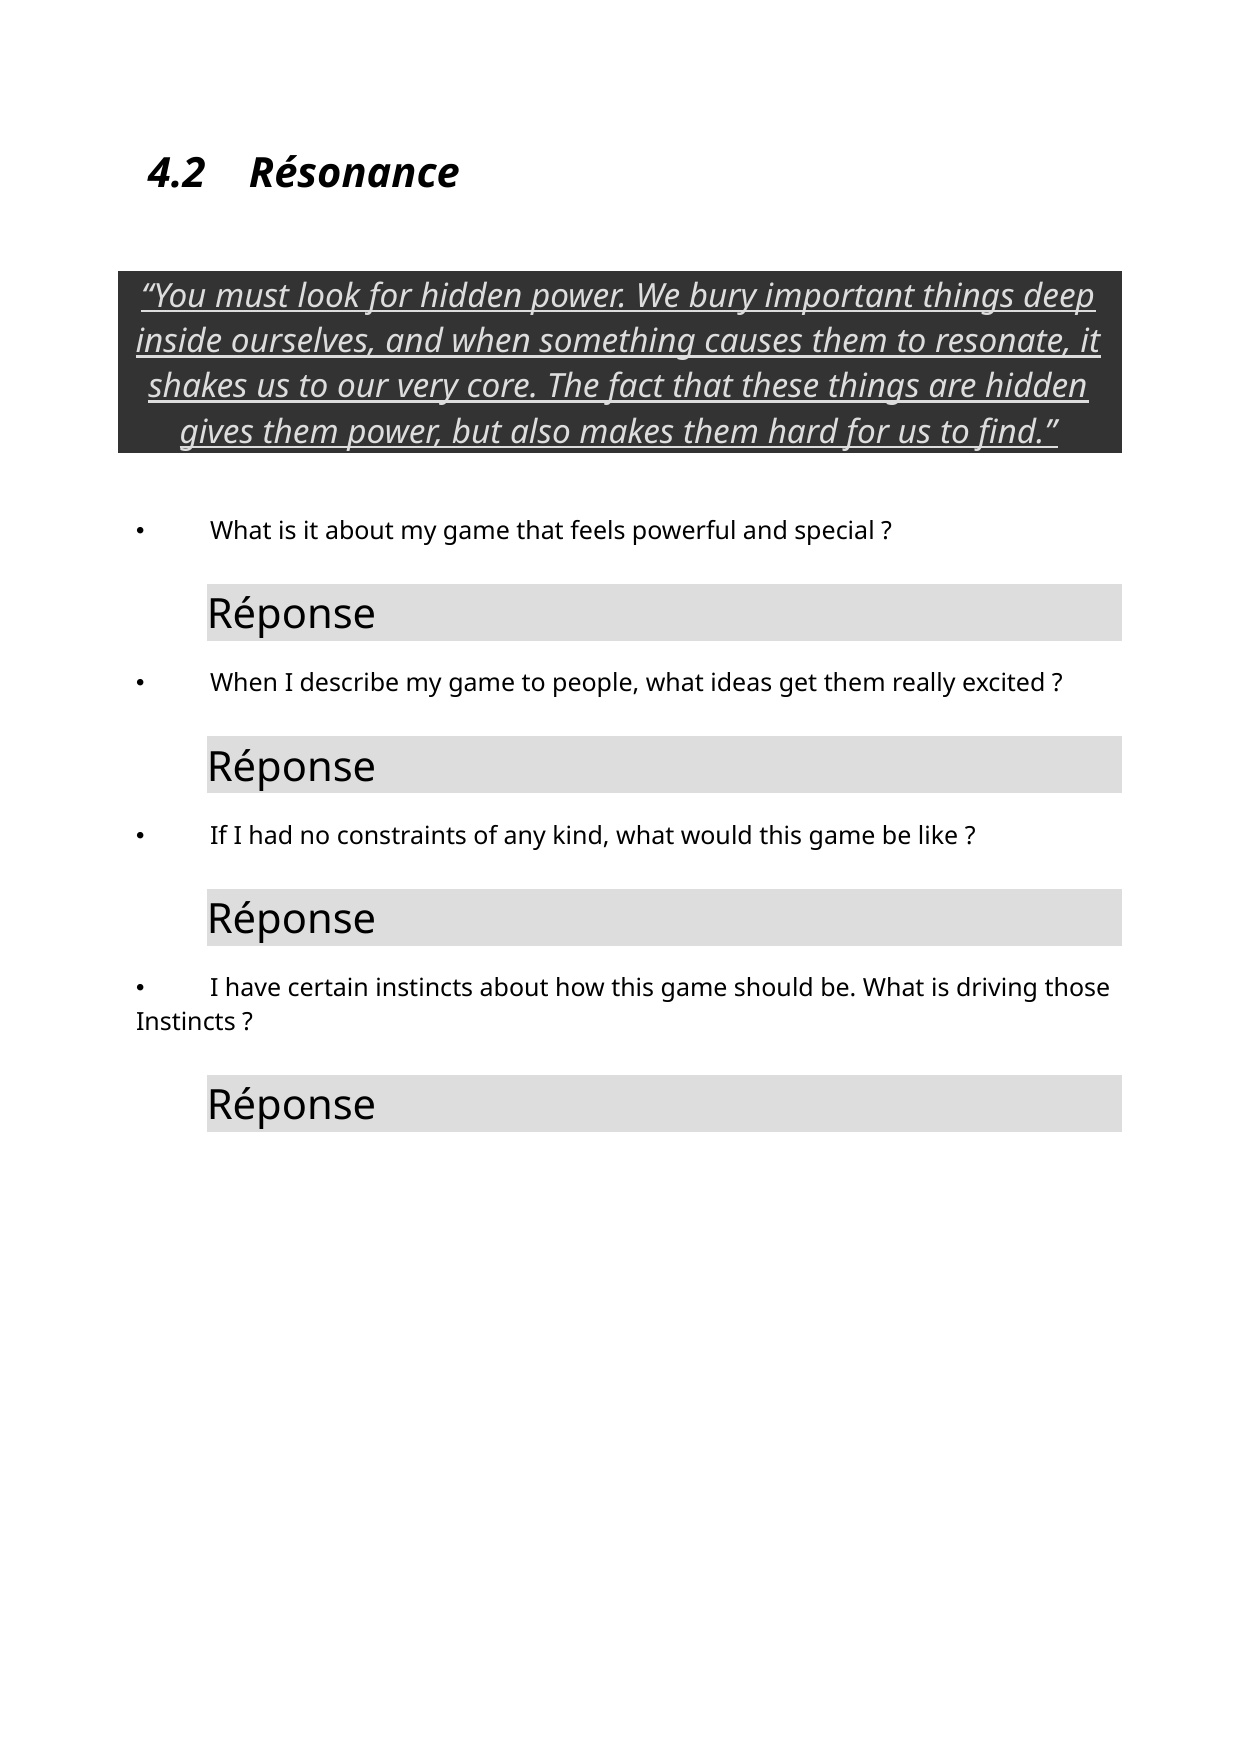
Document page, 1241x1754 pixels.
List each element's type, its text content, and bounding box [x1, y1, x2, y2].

text “You must look for hidden power. We bury important things deep inside ourselves, and when something causes them to resonate, it shakes us to our very core. The fact that these things are hidden gives them power, but also makes them hard for us to find.” [118, 271, 1122, 453]
text Réponse [207, 1075, 1122, 1132]
list I have certain instincts about how this game should be. What is driving those Instincts ? [136, 970, 1122, 1038]
list If I had no constraints of any kind, what would this game be like ? [136, 817, 1122, 851]
text Réponse [207, 584, 1122, 641]
subtitle Résonance [148, 143, 1122, 200]
list What is it about my game that feels powerful and special ? [136, 513, 1122, 547]
list When I describe my game to people, what ideas get them really excited ? [136, 665, 1122, 699]
text Réponse [207, 736, 1122, 793]
text Réponse [207, 889, 1122, 946]
